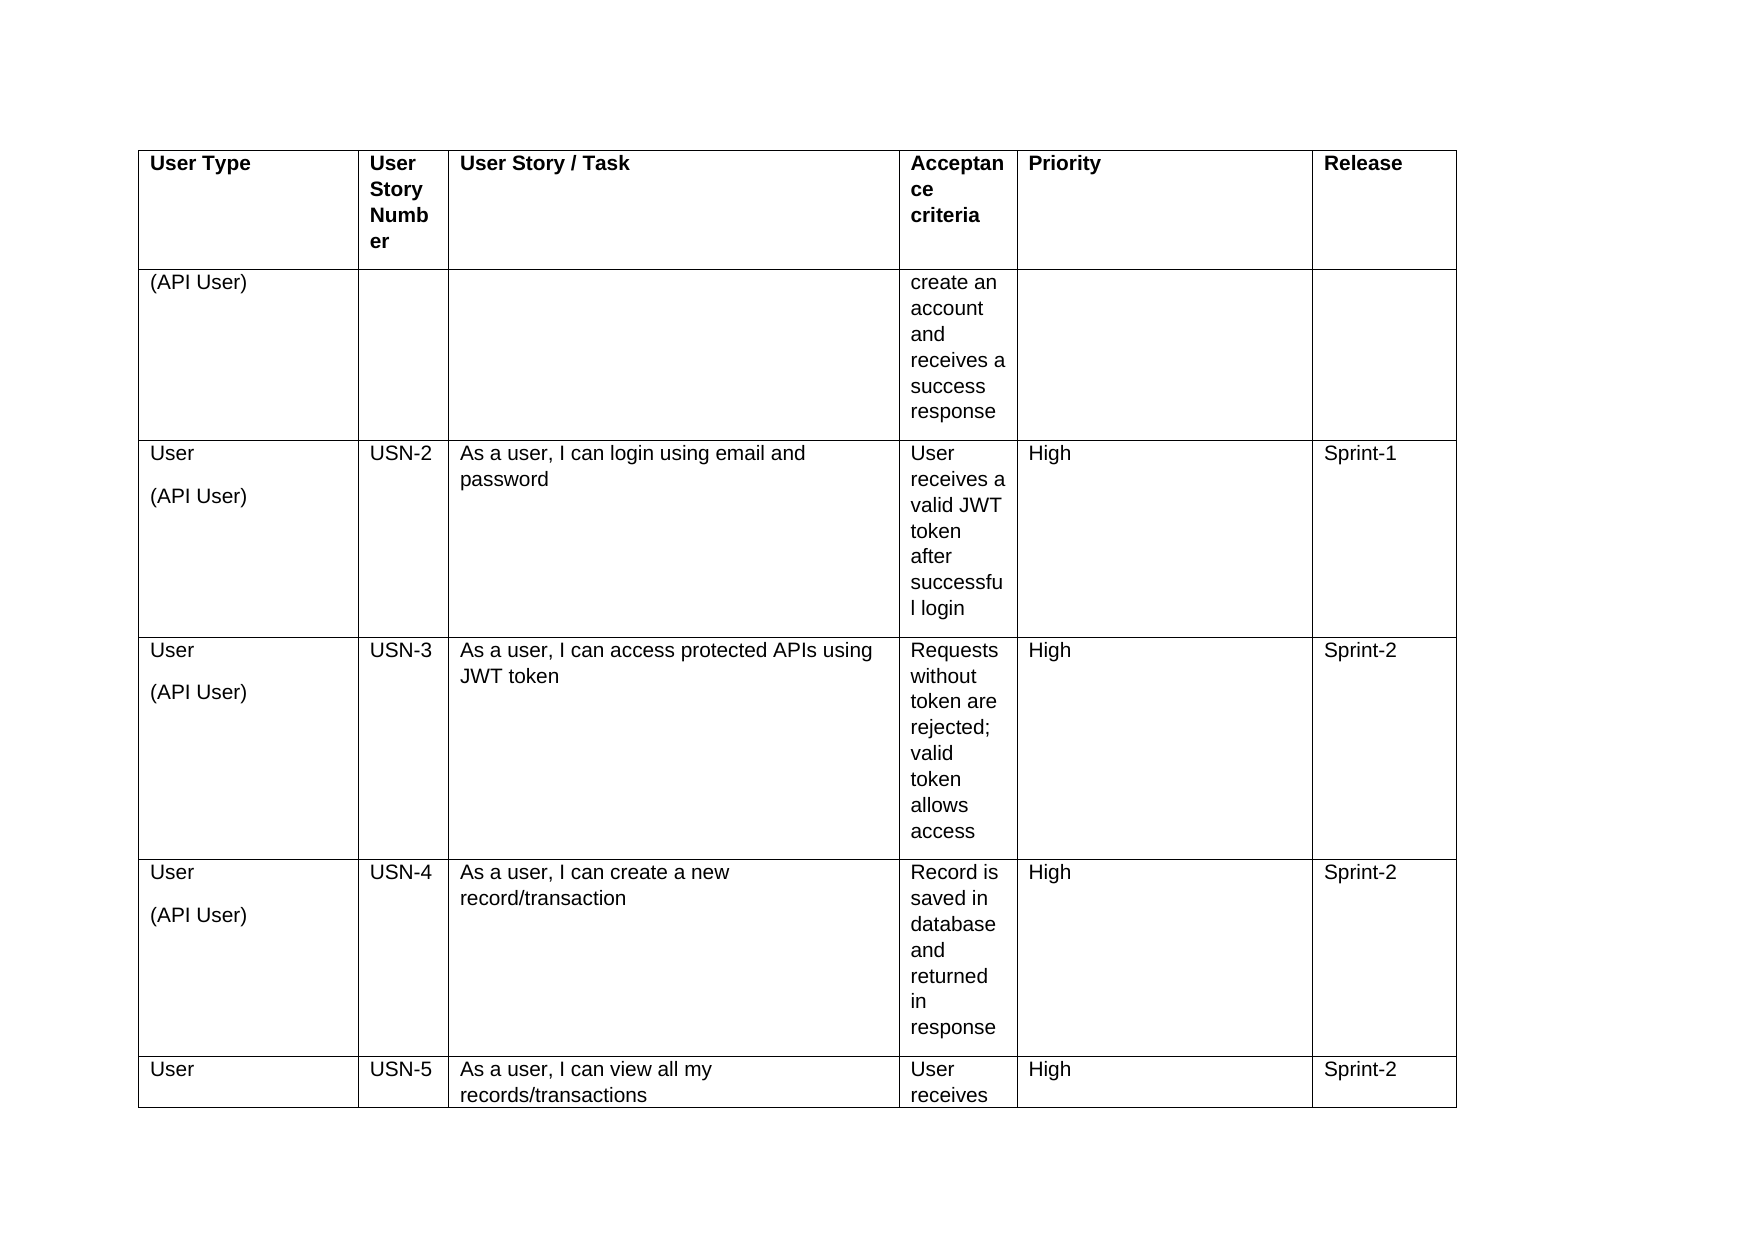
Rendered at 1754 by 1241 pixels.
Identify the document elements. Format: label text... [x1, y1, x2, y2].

table_cell User (API User) [139, 860, 358, 1056]
table_cell Sprint-2 [1313, 860, 1456, 1056]
table_header Release [1313, 151, 1456, 269]
table_cell Sprint-2 [1313, 1057, 1456, 1107]
table_cell Record is saved in database and returned in response [900, 860, 1017, 1056]
table_cell [449, 270, 899, 440]
table_cell As a user, I can access protected APIs using JWT token [449, 638, 899, 859]
table_header Priority [1018, 151, 1312, 269]
table_cell Sprint-1 [1313, 441, 1456, 637]
table_cell (API User) [139, 270, 358, 440]
table_header User Story / Task [449, 151, 899, 269]
table_cell Sprint-2 [1313, 638, 1456, 859]
table_cell High [1018, 638, 1312, 859]
table_cell [1018, 270, 1312, 440]
table_cell [1313, 270, 1456, 440]
table_header User Type [139, 151, 358, 269]
table_header Acceptance criteria [900, 151, 1017, 269]
table_cell User (API User) [139, 638, 358, 859]
table_cell User (API User) [139, 441, 358, 637]
table_cell USN-2 [359, 441, 448, 637]
table_cell USN-4 [359, 860, 448, 1056]
table_cell High [1018, 1057, 1312, 1107]
table_cell USN-5 [359, 1057, 448, 1107]
table_cell User [139, 1057, 358, 1107]
table_cell High [1018, 860, 1312, 1056]
table_cell As a user, I can view all my records/transactions [449, 1057, 899, 1107]
table_header User Story Number [359, 151, 448, 269]
table_cell USN-3 [359, 638, 448, 859]
table_cell [359, 270, 448, 440]
table_cell Requests without token are rejected; valid token allows access [900, 638, 1017, 859]
table_cell High [1018, 441, 1312, 637]
table_cell As a user, I can login using email and password [449, 441, 899, 637]
table_cell User receives a valid JWT token after successful login [900, 441, 1017, 637]
table_cell As a user, I can create a new record/transaction [449, 860, 899, 1056]
table_cell User receives [900, 1057, 1017, 1107]
table_cell create an account and receives a success response [900, 270, 1017, 440]
